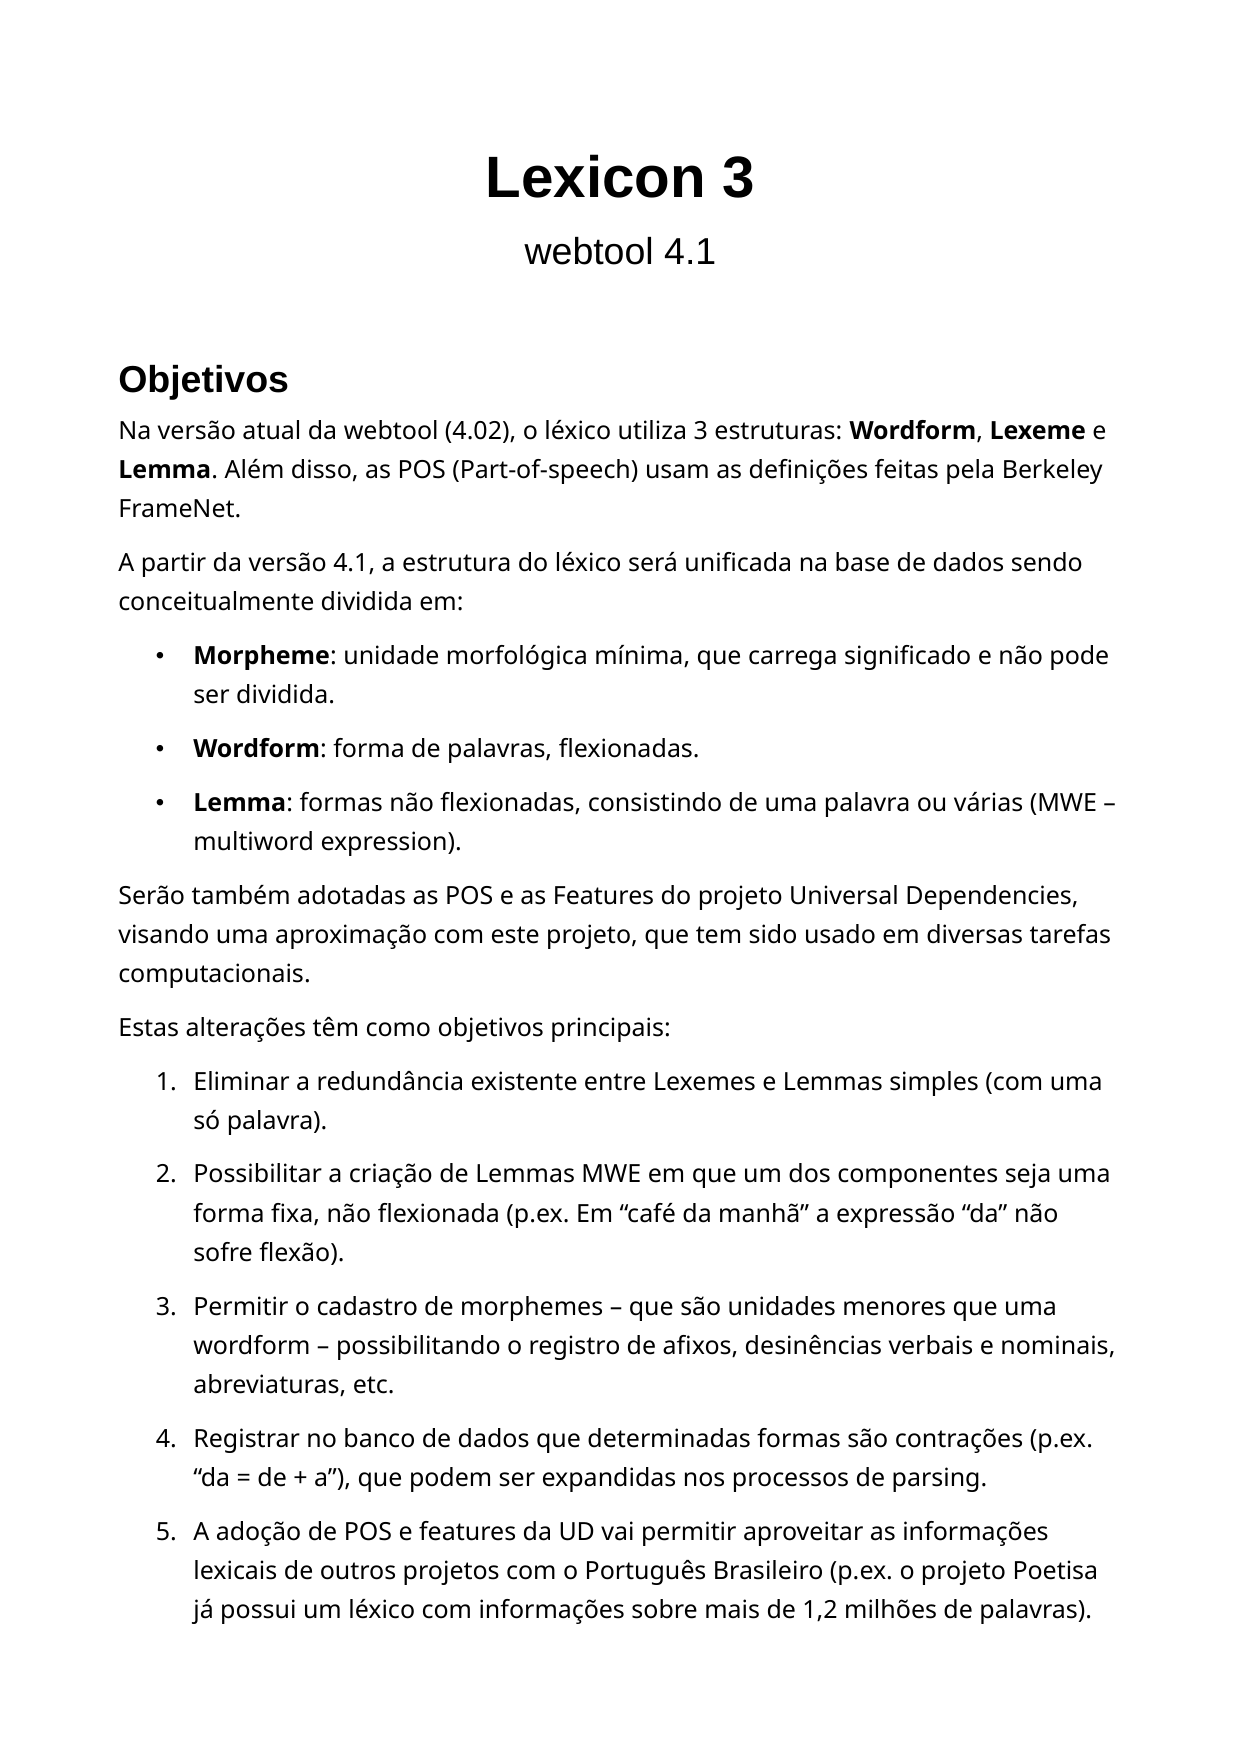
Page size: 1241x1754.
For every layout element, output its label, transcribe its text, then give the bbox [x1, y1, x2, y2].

list Registrar no banco de dados que determinadas formas são contrações (p.ex. “da = de + a”), que podem ser expandidas nos processos de parsing. [156, 1420, 1122, 1493]
text Na versão atual da webtool (4.02), o léxico utiliza 3 estruturas: Wordform, Lexeme e Lemma. Além disso, as POS (Part-of-speech) usam as definições feitas pela Berkeley FrameNet. [118, 413, 1122, 525]
title Lexicon 3 [118, 143, 1122, 210]
list Wordform: forma de palavras, flexionadas. [156, 731, 1122, 765]
subtitle webtool 4.1 [118, 229, 1122, 272]
list Lemma: formas não flexionadas, consistindo de uma palavra ou várias (MWE – multiword expression). [156, 784, 1122, 858]
text Serão também adotadas as POS e as Features do projeto Universal Dependencies, visando uma aproximação com este projeto, que tem sido usado em diversas tarefas computacionais. [118, 877, 1122, 990]
list Eliminar a redundância existente entre Lexemes e Lemmas simples (com uma só palavra). [156, 1063, 1122, 1136]
list A adoção de POS e features da UD vai permitir aproveitar as informações lexicais de outros projetos com o Português Brasileiro (p.ex. o projeto Poetisa já possui um léxico com informações sobre mais de 1,2 milhões de palavras). [156, 1513, 1122, 1626]
list Permitir o cadastro de morphemes – que são unidades menores que uma wordform – possibilitando o registro de afixos, desinências verbais e nominais, abreviaturas, etc. [156, 1288, 1122, 1401]
subtitle Objetivos [118, 357, 1122, 400]
text Estas alterações têm como objetivos principais: [118, 1009, 1122, 1043]
text A partir da versão 4.1, a estrutura do léxico será unificada na base de dados sendo conceitualmente dividida em: [118, 545, 1122, 618]
list Possibilitar a criação de Lemmas MWE em que um dos componentes seja uma forma fixa, não flexionada (p.ex. Em “café da manhã” a expressão “da” não sofre flexão). [156, 1156, 1122, 1268]
list Morpheme: unidade morfológica mínima, que carrega significado e não pode ser dividida. [156, 638, 1122, 711]
